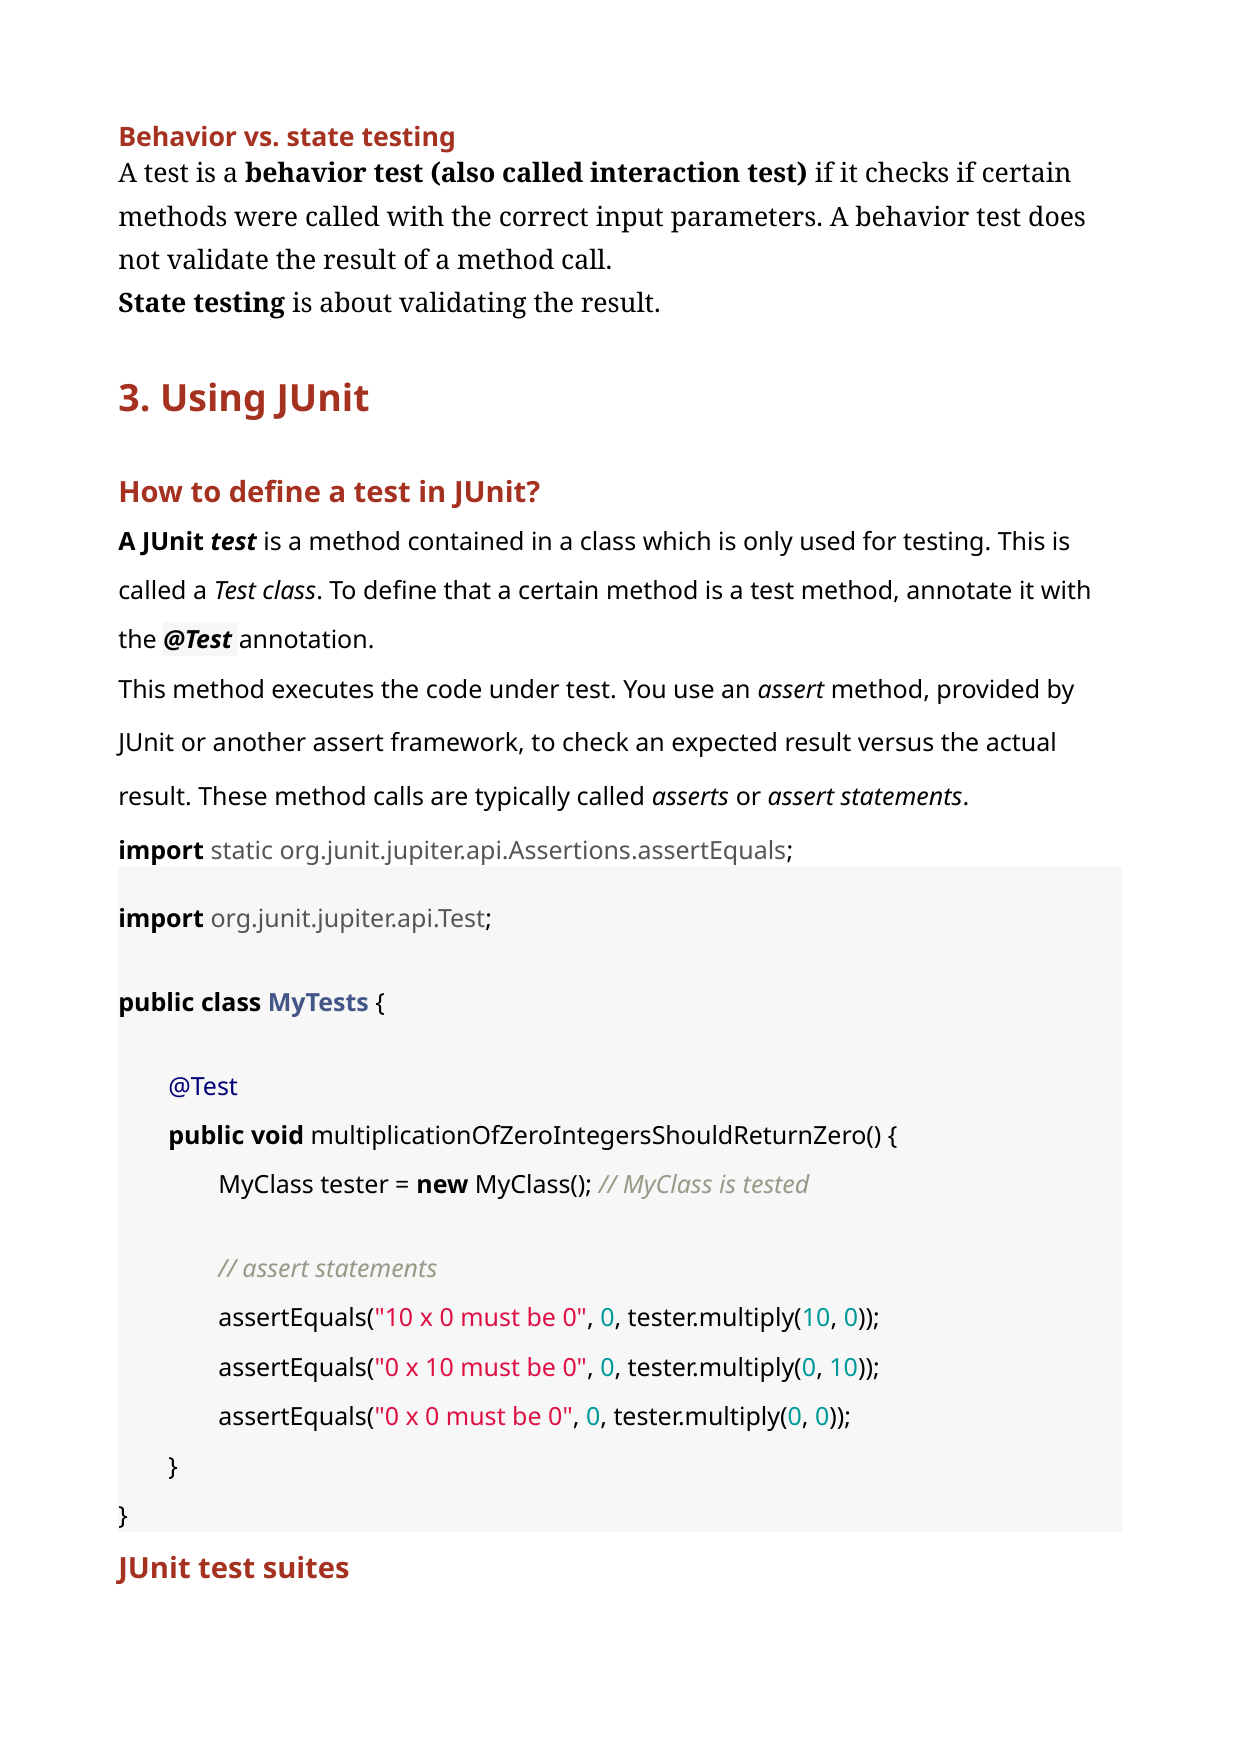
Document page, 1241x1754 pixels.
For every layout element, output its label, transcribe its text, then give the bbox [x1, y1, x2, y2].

subtitle JUnit test suites [118, 1547, 1122, 1587]
text assertEquals("0 x 10 must be 0", 0, tester.multiply(0, 10)); [118, 1349, 1122, 1383]
text State testing is about validating the result. [118, 284, 1122, 320]
text public class MyTests { [118, 984, 1122, 1019]
text @Test [118, 1068, 1122, 1102]
text } [118, 1497, 1122, 1532]
text public void multiplicationOfZeroIntegersShouldReturnZero() { [118, 1118, 1122, 1152]
text } [118, 1448, 1122, 1482]
text import static org.junit.jupiter.api.Assertions.assertEquals; [118, 833, 1122, 867]
subtitle How to define a test in JUnit? [118, 471, 1122, 511]
text A test is a behavior test (also called interaction test) if it checks if certain methods were called with the correct input parameters. A behavior test does not validate the result of a method call. [118, 154, 1122, 277]
text assertEquals("0 x 0 must be 0", 0, tester.multiply(0, 0)); [118, 1399, 1122, 1433]
text import org.junit.jupiter.api.Test; [118, 901, 1122, 935]
text This method executes the code under test. You use an assert method, provided by JUnit or another assert framework, to check an expected result versus the actual result. These method calls are typically called asserts or assert statements. [118, 671, 1122, 813]
text // assert statements [118, 1251, 1122, 1285]
text assertEquals("10 x 0 must be 0", 0, tester.multiply(10, 0)); [118, 1300, 1122, 1334]
text A JUnit test is a method contained in a class which is only used for testing. This is called a Test class. To define that a certain method is a test method, annotate it with the @Test annotation. [118, 523, 1122, 656]
subtitle Behavior vs. state testing [118, 118, 1122, 154]
text MyClass tester = new MyClass(); // MyClass is tested [118, 1167, 1122, 1201]
subtitle 3. Using JUnit [118, 371, 1122, 422]
